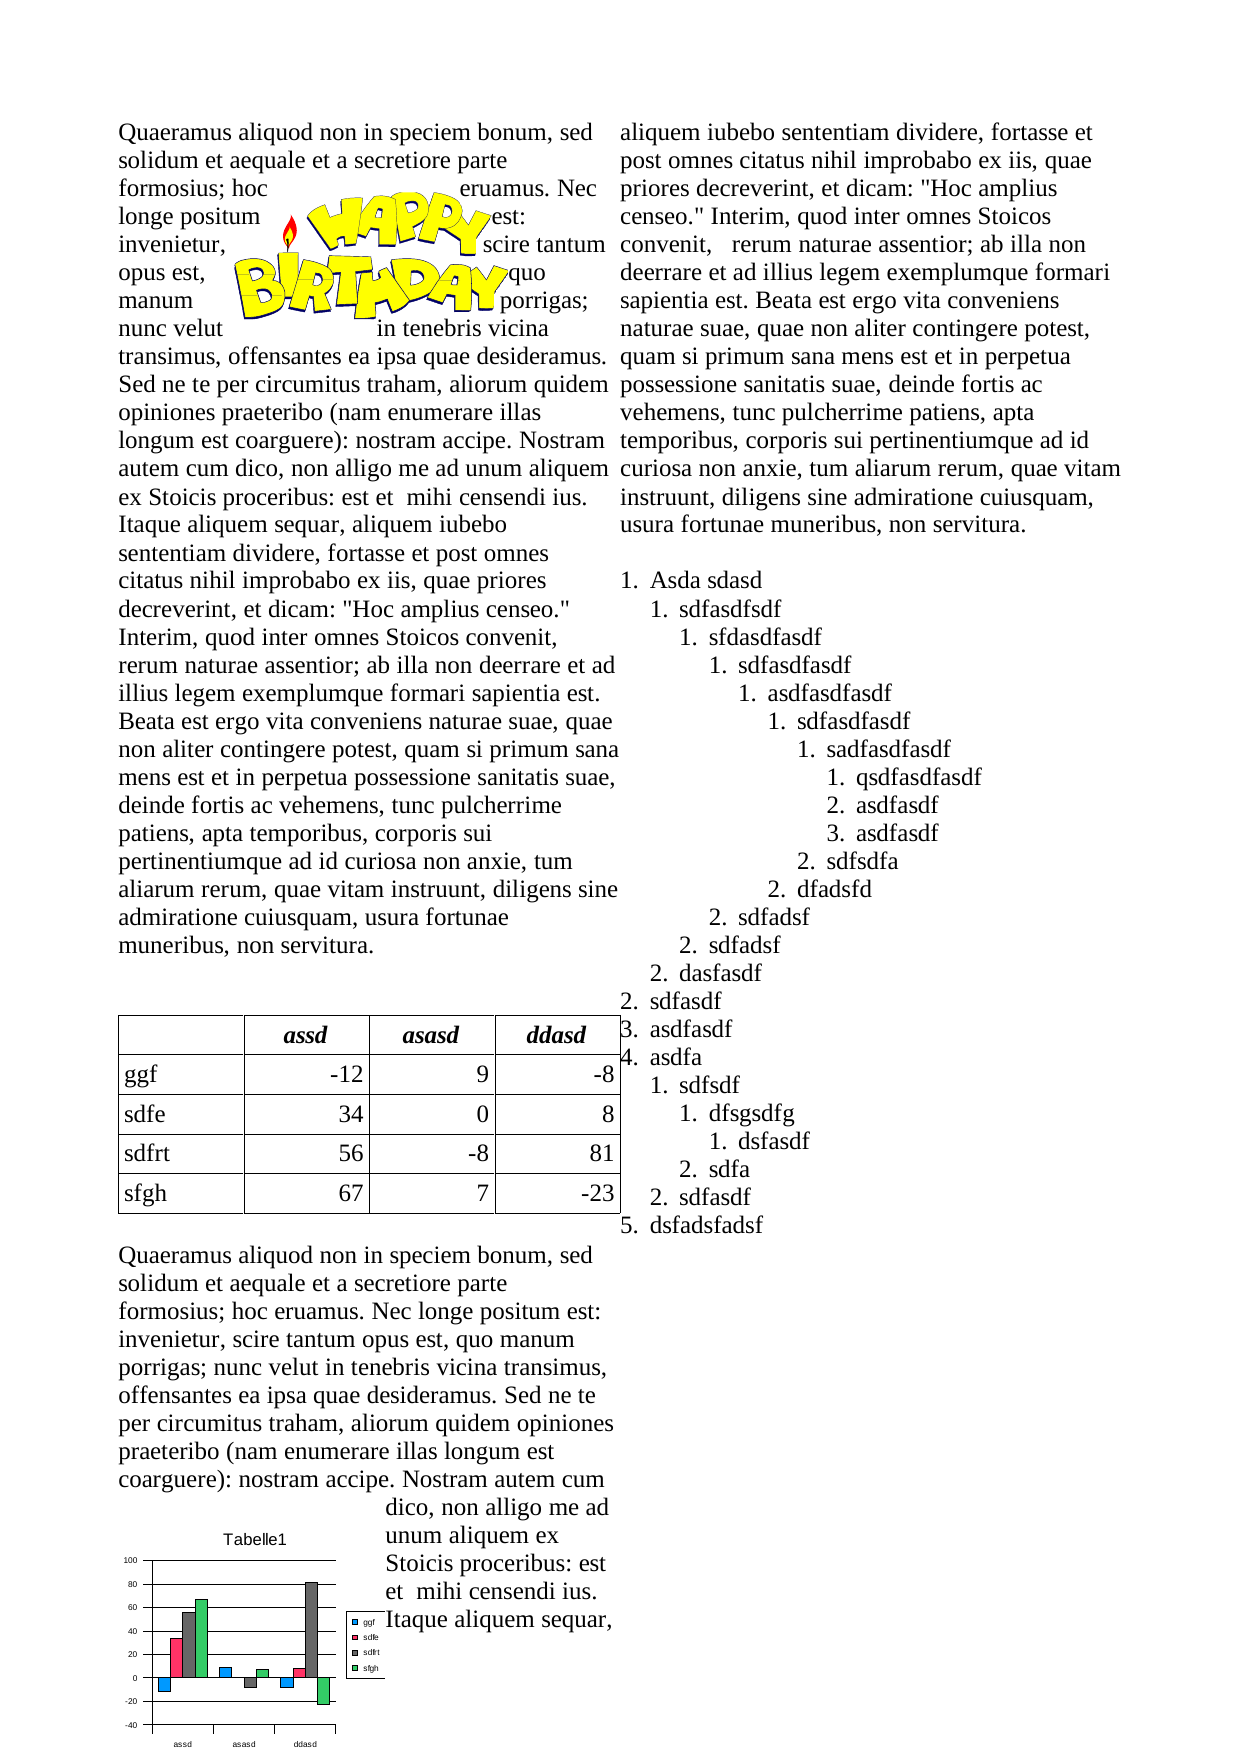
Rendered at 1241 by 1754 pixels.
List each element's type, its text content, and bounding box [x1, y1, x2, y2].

table_cell 0 [370, 1095, 494, 1134]
list asdfasdfasdf [738, 678, 1122, 707]
list sdfadsf [679, 931, 1122, 959]
table_cell -23 [496, 1174, 620, 1213]
table_cell 7 [370, 1174, 494, 1213]
list dsfasdf [708, 1127, 1122, 1155]
list dfsgsdfg [679, 1099, 1122, 1127]
list sdfsdfa [797, 847, 1122, 875]
list sdfasdf [649, 1183, 1122, 1211]
table_cell ggf [119, 1055, 243, 1094]
table_cell sfgh [119, 1174, 243, 1213]
list Asda sdasd [620, 566, 1122, 594]
text Quaeramus aliquod non in speciem bonum, sed solidum et aequale et a secretiore parte formosius; hoc eruamus. Nec longe positum est: invenietur, scire tantum opus est, quo manum porrigas; nunc velut in tenebris vicina transimus, offensantes ea ipsa quae desideramus. Sed ne te per circumitus traham, aliorum quidem opiniones praeteribo (nam enumerare illas longum est coarguere): nostram accipe. Nostram autem cum dico, non alligo me ad unum aliquem ex Stoicis proceribus: est et mihi censendi ius. Itaque aliquem sequar, aliquem iubebo sententiam dividere, fortasse et post omnes citatus nihil improbabo ex iis, quae priores decreverint, et dicam: "Hoc amplius censeo." Interim, quod inter omnes Stoicos convenit, rerum naturae assentior; ab illa non deerrare et ad illius legem exemplumque formari sapientia est. Beata est ergo vita conveniens naturae suae, quae non aliter contingere potest, quam si primum sana mens est et in perpetua possessione sanitatis suae, deinde fortis ac vehemens, tunc pulcherrime patiens, apta temporibus, corporis sui pertinentiumque ad id curiosa non anxie, tum aliarum rerum, quae vitam instruunt, diligens sine admiratione cuiusquam, usura fortunae muneribus, non servitura. [118, 1241, 620, 1633]
list asdfasdf [826, 819, 1122, 847]
list asdfasdf [826, 791, 1122, 819]
table_cell -8 [496, 1055, 620, 1094]
table_cell 67 [245, 1174, 369, 1213]
table_cell 56 [245, 1135, 369, 1173]
list dsfadsfadsf [620, 1211, 1122, 1239]
table_header asasd [370, 1016, 494, 1054]
table_cell sdfe [119, 1095, 243, 1134]
list asdfasdf [621, 1015, 1122, 1043]
list sfdasdfasdf [679, 622, 1122, 651]
list dfadsfd [767, 875, 1122, 903]
table_header assd [245, 1016, 369, 1054]
table_cell 81 [496, 1135, 620, 1173]
text Quaeramus aliquod non in speciem bonum, sed solidum et aequale et a secretiore parte formosius; hoc eruamus. Nec longe positum est: invenietur, scire tantum opus est, quo manum porrigas; nunc velut in tenebris vicina transimus, offensantes ea ipsa quae desideramus. Sed ne te per circumitus traham, aliorum quidem opiniones praeteribo (nam enumerare illas longum est coarguere): nostram accipe. Nostram autem cum dico, non alligo me ad unum aliquem ex Stoicis proceribus: est et mihi censendi ius. Itaque aliquem sequar, aliquem iubebo sententiam dividere, fortasse et post omnes citatus nihil improbabo ex iis, quae priores decreverint, et dicam: "Hoc amplius censeo." Interim, quod inter omnes Stoicos convenit, rerum naturae assentior; ab illa non deerrare et ad illius legem exemplumque formari sapientia est. Beata est ergo vita conveniens naturae suae, quae non aliter contingere potest, quam si primum sana mens est et in perpetua possessione sanitatis suae, deinde fortis ac vehemens, tunc pulcherrime patiens, apta temporibus, corporis sui pertinentiumque ad id curiosa non anxie, tum aliarum rerum, quae vitam instruunt, diligens sine admiratione cuiusquam, usura fortunae muneribus, non servitura. [118, 118, 620, 959]
list sdfadsf [708, 903, 1122, 931]
list sdfasdfasdf [708, 651, 1122, 678]
list sadfasdfasdf [797, 734, 1122, 763]
list sdfasdfsdf [649, 594, 1122, 622]
table_cell sdfrt [119, 1135, 243, 1173]
list sdfasdfasdf [767, 707, 1122, 734]
table_cell -12 [245, 1055, 369, 1094]
table_cell 34 [245, 1095, 369, 1134]
table_header ddasd [496, 1016, 620, 1054]
list sdfsdf [649, 1071, 1122, 1099]
table_cell 9 [370, 1055, 494, 1094]
list sdfasdf [620, 987, 1122, 1015]
list dasfasdf [649, 959, 1122, 987]
table_header [119, 1016, 243, 1054]
list asdfa [621, 1043, 1122, 1071]
list qsdfasdfasdf [826, 763, 1122, 791]
list sdfa [679, 1155, 1122, 1183]
table_cell 8 [496, 1095, 620, 1134]
text Quaeramus aliquod non in speciem bonum, sed solidum et aequale et a secretiore parte formosius; hoc eruamus. Nec longe positum est: invenietur, scire tantum opus est, quo manum porrigas; nunc velut in tenebris vicina transimus, offensantes ea ipsa quae desideramus. Sed ne te per circumitus traham, aliorum quidem opiniones praeteribo (nam enumerare illas longum est coarguere): nostram accipe. Nostram autem cum dico, non alligo me ad unum aliquem ex Stoicis proceribus: est et mihi censendi ius. Itaque aliquem sequar, aliquem iubebo sententiam dividere, fortasse et post omnes citatus nihil improbabo ex iis, quae priores decreverint, et dicam: "Hoc amplius censeo." Interim, quod inter omnes Stoicos convenit, rerum naturae assentior; ab illa non deerrare et ad illius legem exemplumque formari sapientia est. Beata est ergo vita conveniens naturae suae, quae non aliter contingere potest, quam si primum sana mens est et in perpetua possessione sanitatis suae, deinde fortis ac vehemens, tunc pulcherrime patiens, apta temporibus, corporis sui pertinentiumque ad id curiosa non anxie, tum aliarum rerum, quae vitam instruunt, diligens sine admiratione cuiusquam, usura fortunae muneribus, non servitura. [620, 118, 1122, 538]
table_cell -8 [370, 1135, 494, 1173]
